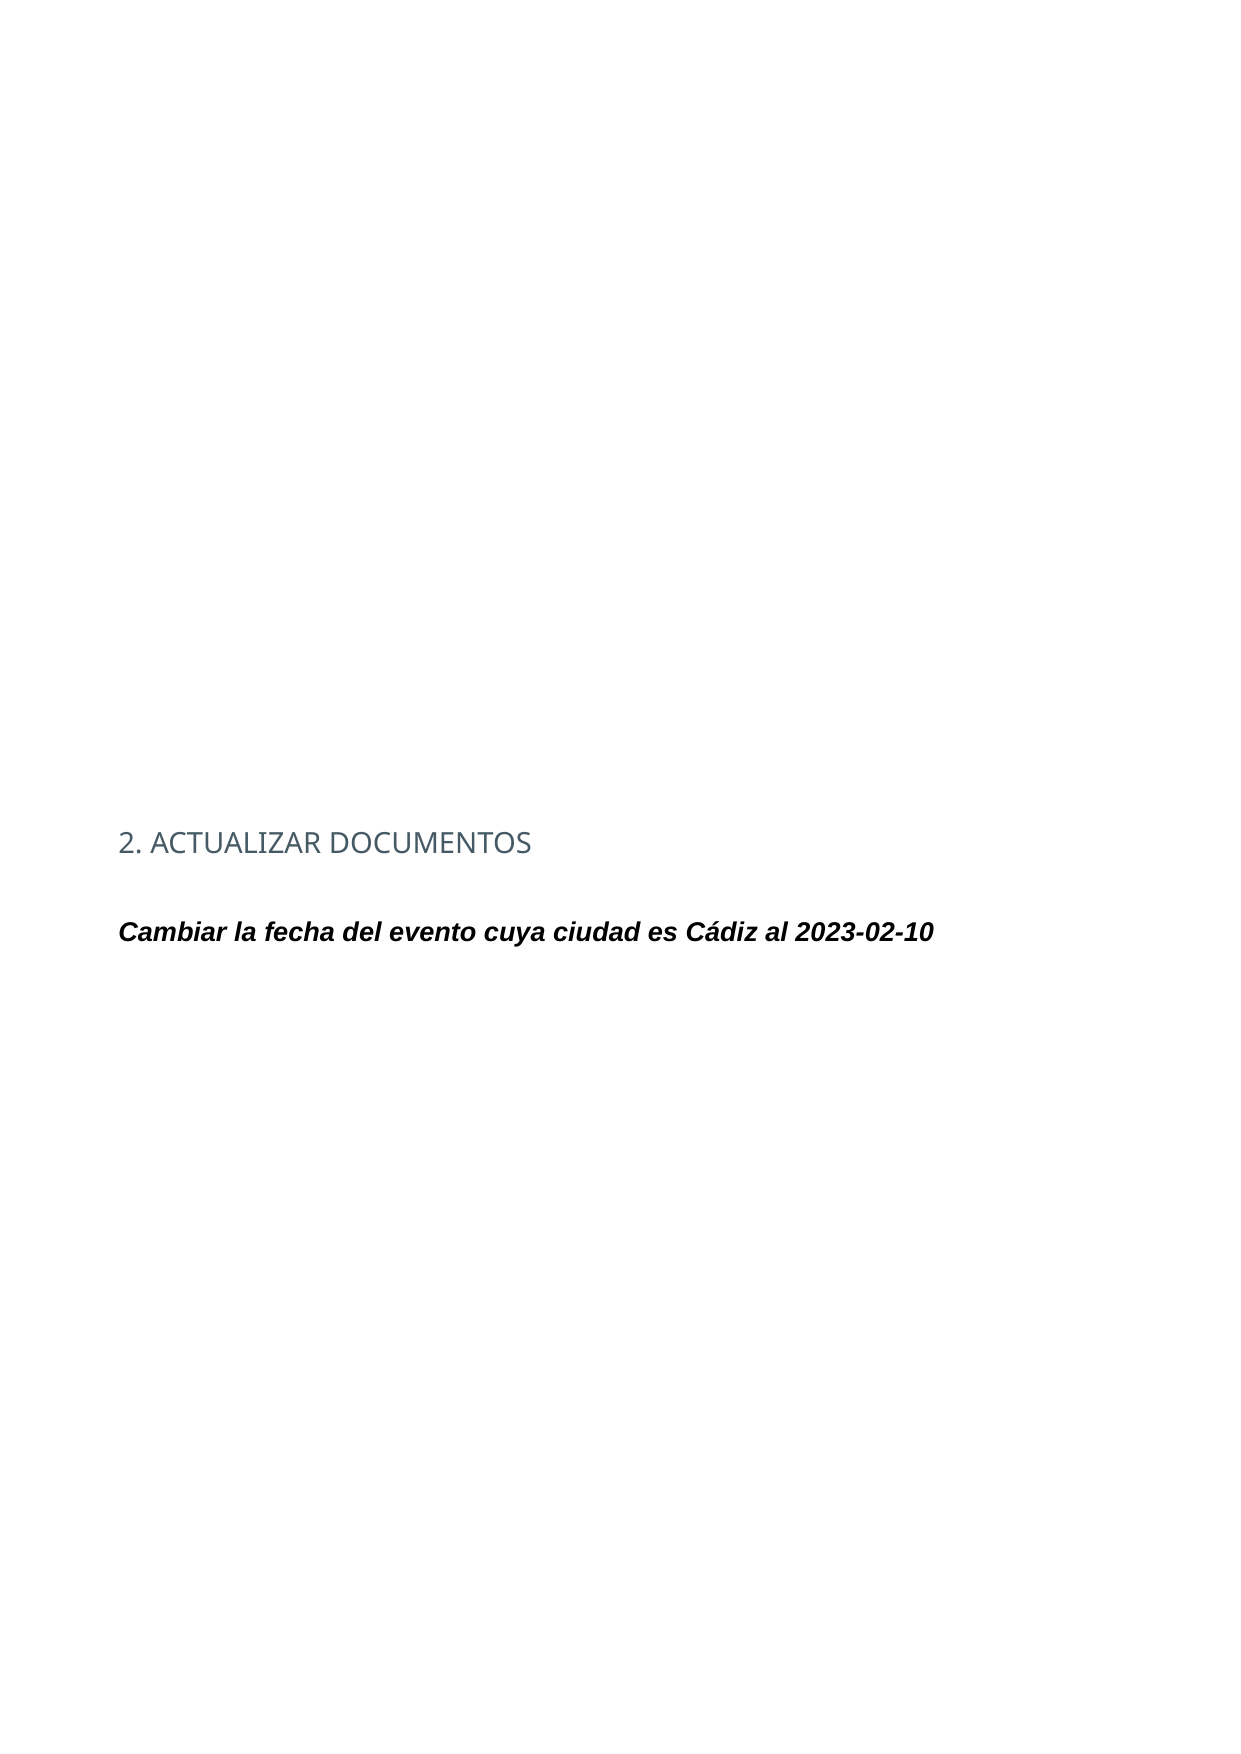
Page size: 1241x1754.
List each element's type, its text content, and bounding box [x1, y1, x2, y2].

subtitle 2. ACTUALIZAR DOCUMENTOS [118, 823, 1122, 862]
subtitle Cambiar la fecha del evento cuya ciudad es Cádiz al 2023-02-10 [118, 916, 1122, 947]
